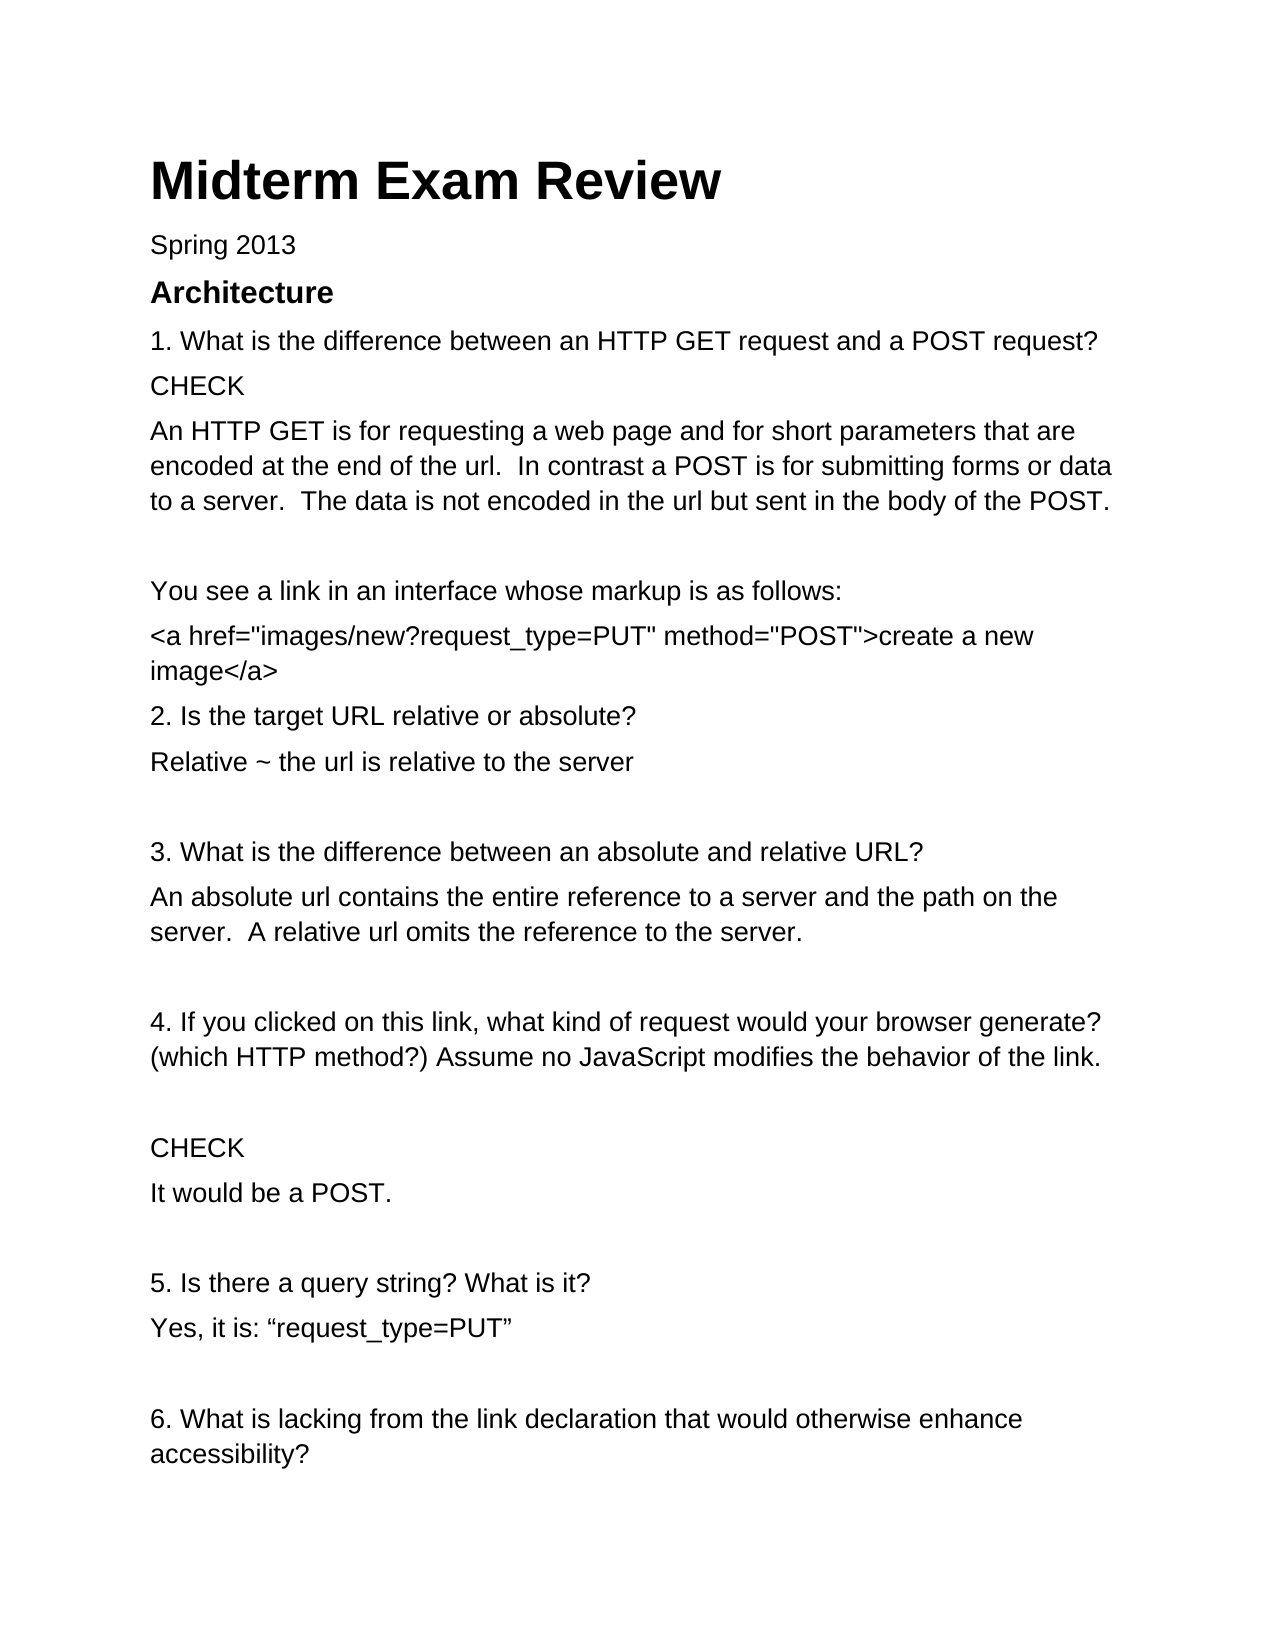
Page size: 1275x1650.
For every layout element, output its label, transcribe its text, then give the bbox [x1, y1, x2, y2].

text Midterm Exam Review [150, 150, 1125, 211]
text It would be a POST. [150, 1178, 1125, 1208]
text 2. Is the target URL relative or absolute? [150, 701, 1125, 732]
text Spring 2013 [150, 230, 1125, 260]
text You see a link in an interface whose markup is as follows: [150, 576, 1125, 606]
text An absolute url contains the entire reference to a server and the path on the server. A relative url omits the reference to the server. [150, 882, 1125, 947]
text Relative ~ the url is relative to the server [150, 747, 1125, 777]
text An HTTP GET is for requesting a web page and for short parameters that are encoded at the end of the url. In contrast a POST is for submitting forms or data to a server. The data is not encoded in the url but sent in the body of the POST. [150, 416, 1125, 516]
text 5. Is there a query string? What is it? [150, 1268, 1125, 1298]
text Architecture [150, 275, 1125, 310]
text 1. What is the difference between an HTTP GET request and a POST request? [150, 326, 1125, 356]
text Yes, it is: “request_type=PUT” [150, 1313, 1125, 1344]
text CHECK [150, 1133, 1125, 1163]
text <a href="images/new?request_type=PUT" method="POST">create a new image</a> [150, 621, 1125, 686]
text 6. What is lacking from the link declaration that would otherwise enhance accessibility? [150, 1404, 1125, 1469]
text 4. If you clicked on this link, what kind of request would your browser generate? (which HTTP method?) Assume no JavaScript modifies the behavior of the link. [150, 1007, 1125, 1072]
text 3. What is the difference between an absolute and relative URL? [150, 837, 1125, 867]
text CHECK [150, 371, 1125, 401]
